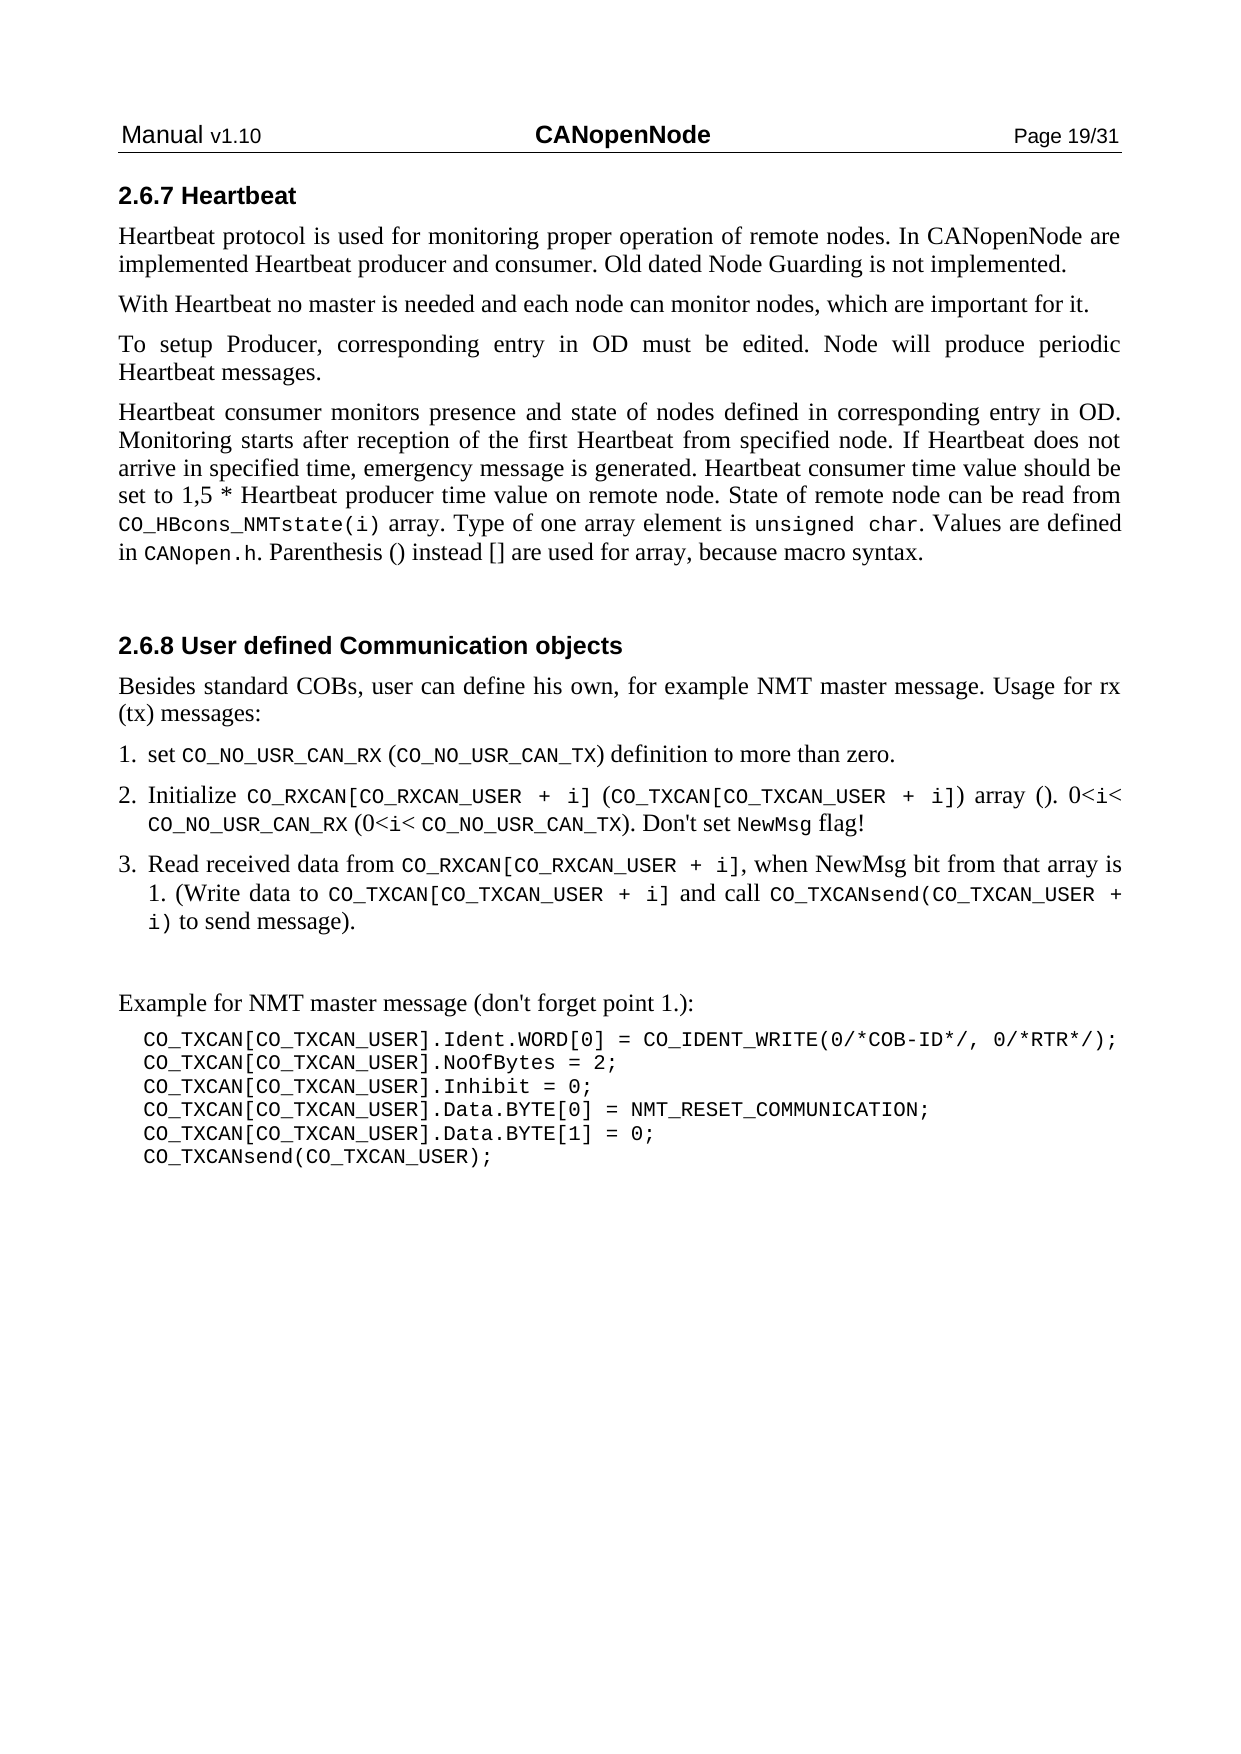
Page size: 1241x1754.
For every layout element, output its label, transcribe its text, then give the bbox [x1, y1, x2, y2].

text CO_TXCAN[CO_TXCAN_USER].NoOfBytes = 2; [118, 1052, 1122, 1076]
text Heartbeat consumer monitors presence and state of nodes defined in corresponding entry in OD. Monitoring starts after reception of the first Heartbeat from specified node. If Heartbeat does not arrive in specified time, emergency message is generated. Heartbeat consumer time value should be set to 1,5 * Heartbeat producer time value on remote node. State of remote node can be read from CO_HBcons_NMTstate(i) array. Type of one array element is unsigned char. Values are defined in CANopen.h. Parenthesis () instead [] are used for array, because macro syntax. [118, 398, 1122, 566]
text CO_TXCANsend(CO_TXCAN_USER); [118, 1147, 1122, 1170]
text With Heartbeat no master is needed and each node can monitor nodes, which are important for it. [118, 290, 1122, 318]
text CO_TXCAN[CO_TXCAN_USER].Data.BYTE[1] = 0; [118, 1123, 1122, 1147]
text CO_TXCAN[CO_TXCAN_USER].Inhibit = 0; [118, 1076, 1122, 1099]
list set CO_NO_USR_CAN_RX (CO_NO_USR_CAN_TX) definition to more than zero. [118, 740, 1122, 768]
subtitle 2.6.7 Heartbeat [118, 182, 1122, 210]
text Besides standard COBs, user can define his own, for example NMT master message. Usage for rx (tx) messages: [118, 672, 1122, 727]
list Initialize CO_RXCAN[CO_RXCAN_USER + i] (CO_TXCAN[CO_TXCAN_USER + i]) array (). 0<i< CO_NO_USR_CAN_RX (0<i< CO_NO_USR_CAN_TX). Don't set NewMsg flag! [118, 781, 1122, 838]
text Example for NMT master message (don't forget point 1.): [118, 989, 1122, 1016]
subtitle 2.6.8 User defined Communication objects [118, 631, 1122, 659]
text Heartbeat protocol is used for monitoring proper operation of remote nodes. In CANopenNode are implemented Heartbeat producer and consumer. Old dated Node Guarding is not implemented. [118, 222, 1122, 278]
text CO_TXCAN[CO_TXCAN_USER].Ident.WORD[0] = CO_IDENT_WRITE(0/*COB-ID*/, 0/*RTR*/); [118, 1029, 1122, 1052]
list Read received data from CO_RXCAN[CO_RXCAN_USER + i], when NewMsg bit from that array is 1. (Write data to CO_TXCAN[CO_TXCAN_USER + i] and call CO_TXCANsend(CO_TXCAN_USER + i) to send message). [118, 850, 1122, 936]
text CO_TXCAN[CO_TXCAN_USER].Data.BYTE[0] = NMT_RESET_COMMUNICATION; [118, 1099, 1122, 1123]
text To setup Producer, corresponding entry in OD must be edited. Node will produce periodic Heartbeat messages. [118, 330, 1122, 386]
